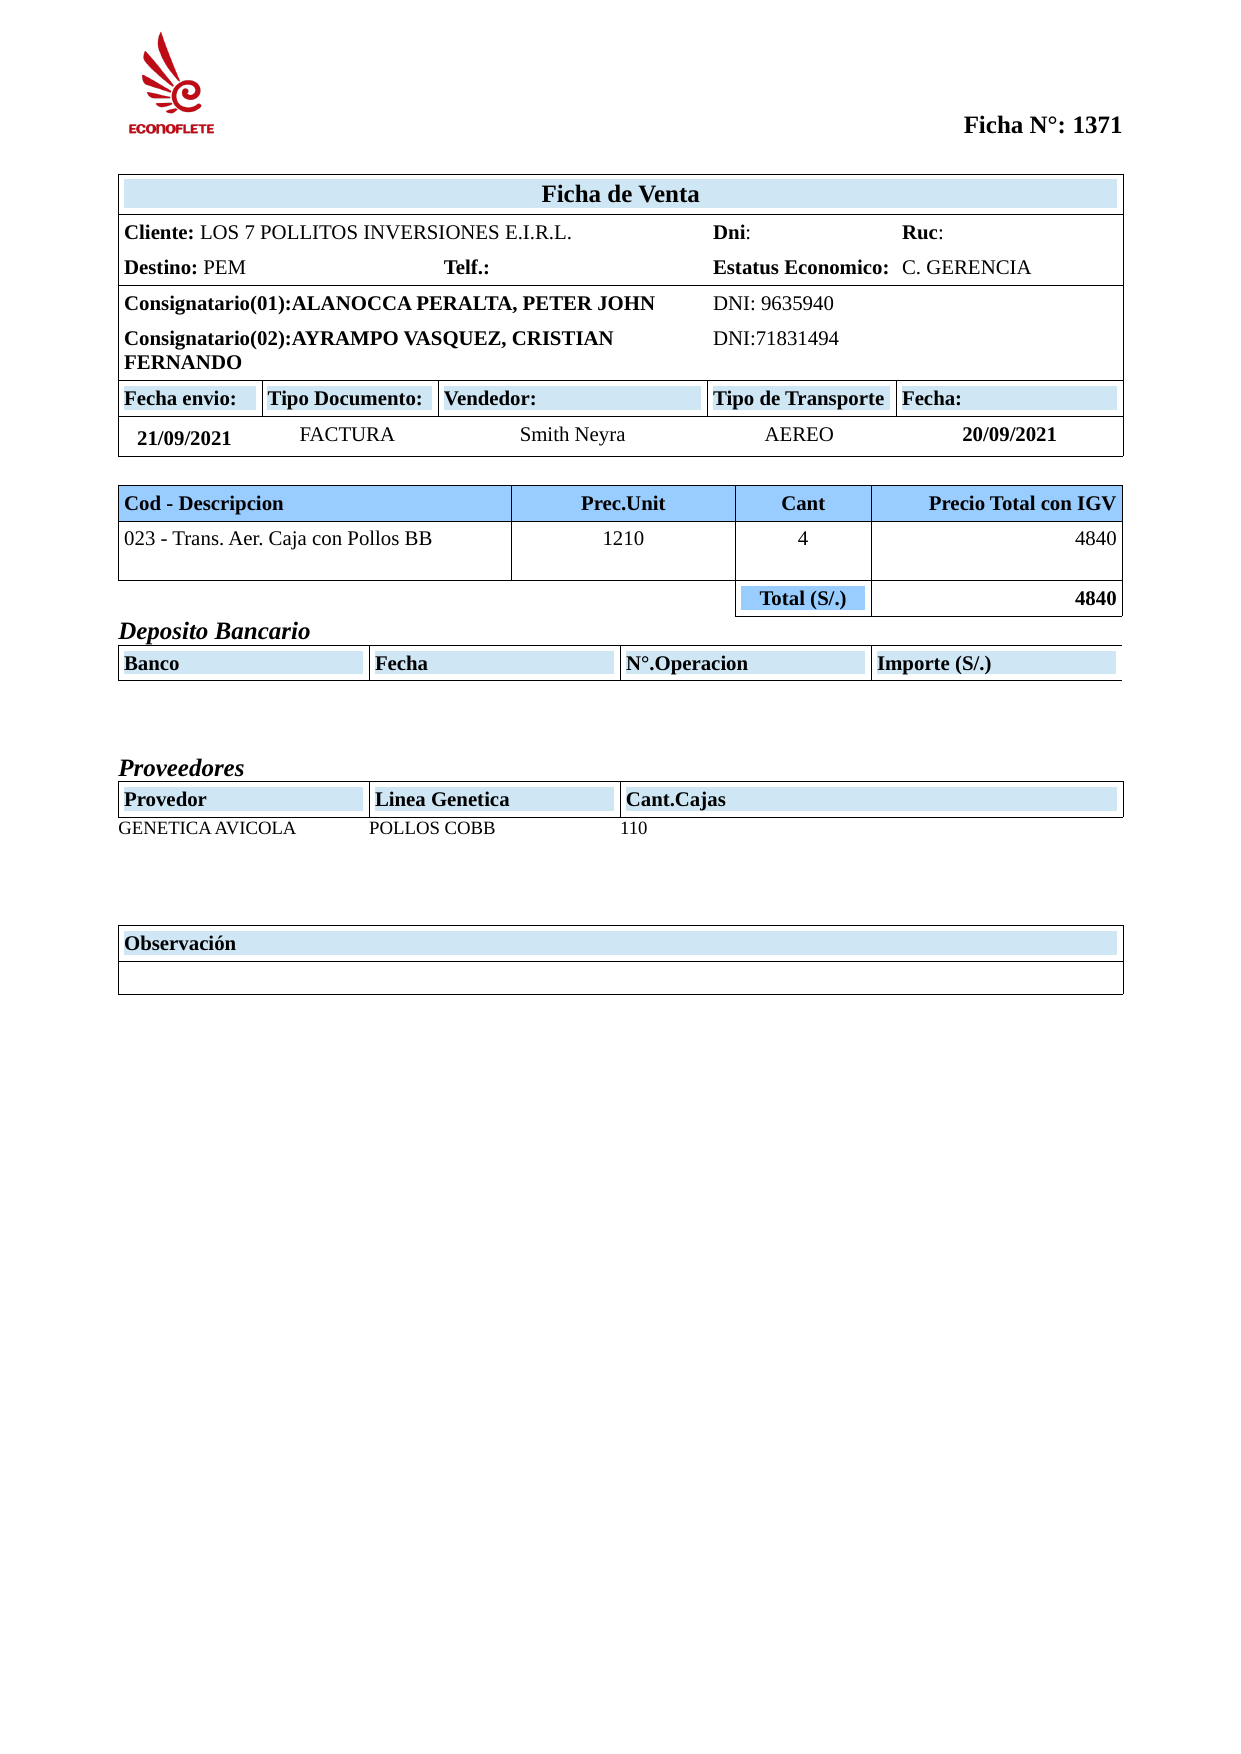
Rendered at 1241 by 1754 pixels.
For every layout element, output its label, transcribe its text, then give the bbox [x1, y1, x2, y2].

table_cell DNI:71831494 [707, 321, 1123, 380]
table_header Cod - Descripcion [119, 486, 511, 521]
table_cell Cliente: LOS 7 POLLITOS INVERSIONES E.I.R.L. [119, 215, 707, 249]
table_cell 4840 [872, 522, 1122, 580]
table_cell Total (S/.) [736, 581, 871, 616]
table_header Cant [736, 486, 871, 521]
table_cell [369, 729, 620, 753]
table_cell Consignatario(01):ALANOCCA PERALTA, PETER JOHN [119, 286, 707, 321]
table_cell [620, 729, 871, 753]
table_header Observación [119, 926, 1123, 961]
table_cell [620, 681, 871, 704]
table_cell [369, 860, 620, 882]
table_header Provedor [119, 782, 369, 817]
table_cell Consignatario(02):AYRAMPO VASQUEZ, CRISTIAN FERNANDO [119, 321, 707, 380]
table_header Precio Total con IGV [872, 486, 1122, 521]
table_cell [118, 681, 369, 704]
table_cell [871, 729, 1122, 753]
table_cell 110 [620, 818, 1123, 839]
table_cell 023 - Trans. Aer. Caja con Pollos BB [119, 522, 511, 580]
table_cell [871, 705, 1122, 728]
table_header Cant.Cajas [621, 782, 1123, 817]
table_cell Fecha envio: [119, 381, 262, 416]
text Deposito Bancario [118, 616, 1122, 645]
table_cell [620, 839, 1123, 860]
table_cell Telf.: [438, 249, 707, 285]
table_header Banco [119, 646, 369, 680]
picture [118, 31, 225, 134]
table_cell 4 [736, 522, 871, 580]
table_cell [620, 705, 871, 728]
table_cell 4840 [872, 581, 1122, 616]
table_cell POLLOS COBB [369, 818, 620, 839]
table_cell [620, 860, 1123, 882]
table_cell [620, 882, 1123, 903]
table_cell Tipo de Transporte [708, 381, 896, 416]
table_header Fecha [370, 646, 620, 680]
table_cell Fecha: [897, 381, 1123, 416]
table_cell [369, 903, 620, 925]
table_cell [871, 681, 1122, 704]
table_cell [118, 705, 369, 728]
table_cell [369, 839, 620, 860]
table_cell [118, 903, 369, 925]
table_cell [118, 729, 369, 753]
table_cell Estatus Economico: [707, 249, 896, 285]
table_header N°.Operacion [621, 646, 871, 680]
table_cell [118, 860, 369, 882]
table_cell FACTURA [262, 417, 438, 456]
table_header Linea Genetica [370, 782, 620, 817]
table_header Importe (S/.) [872, 646, 1122, 680]
table_cell [369, 681, 620, 704]
table_cell [511, 581, 735, 616]
table_header Ficha de Venta [119, 175, 1123, 214]
table_cell Vendedor: [439, 381, 707, 416]
table_cell Tipo Documento: [263, 381, 438, 416]
table_cell DNI: 9635940 [707, 286, 1123, 321]
table_cell GENETICA AVICOLA [118, 818, 369, 839]
table_cell Ruc: [896, 215, 1123, 249]
table_cell [118, 882, 369, 903]
table_cell [369, 882, 620, 903]
table_header Prec.Unit [512, 486, 735, 521]
table_cell Dni: [707, 215, 896, 249]
table_cell Smith Neyra [438, 417, 707, 456]
text Proveedores [118, 753, 1122, 781]
table_cell [119, 962, 1123, 994]
table_cell 21/09/2021 [119, 417, 262, 456]
table_cell [118, 839, 369, 860]
table_cell [620, 903, 1123, 925]
table_cell Destino: PEM [119, 249, 438, 285]
table_cell 20/09/2021 [896, 417, 1123, 456]
table_cell C. GERENCIA [896, 249, 1123, 285]
table_cell AEREO [707, 417, 896, 456]
table_cell 1210 [512, 522, 735, 580]
table_cell [369, 705, 620, 728]
table_cell [118, 581, 511, 616]
